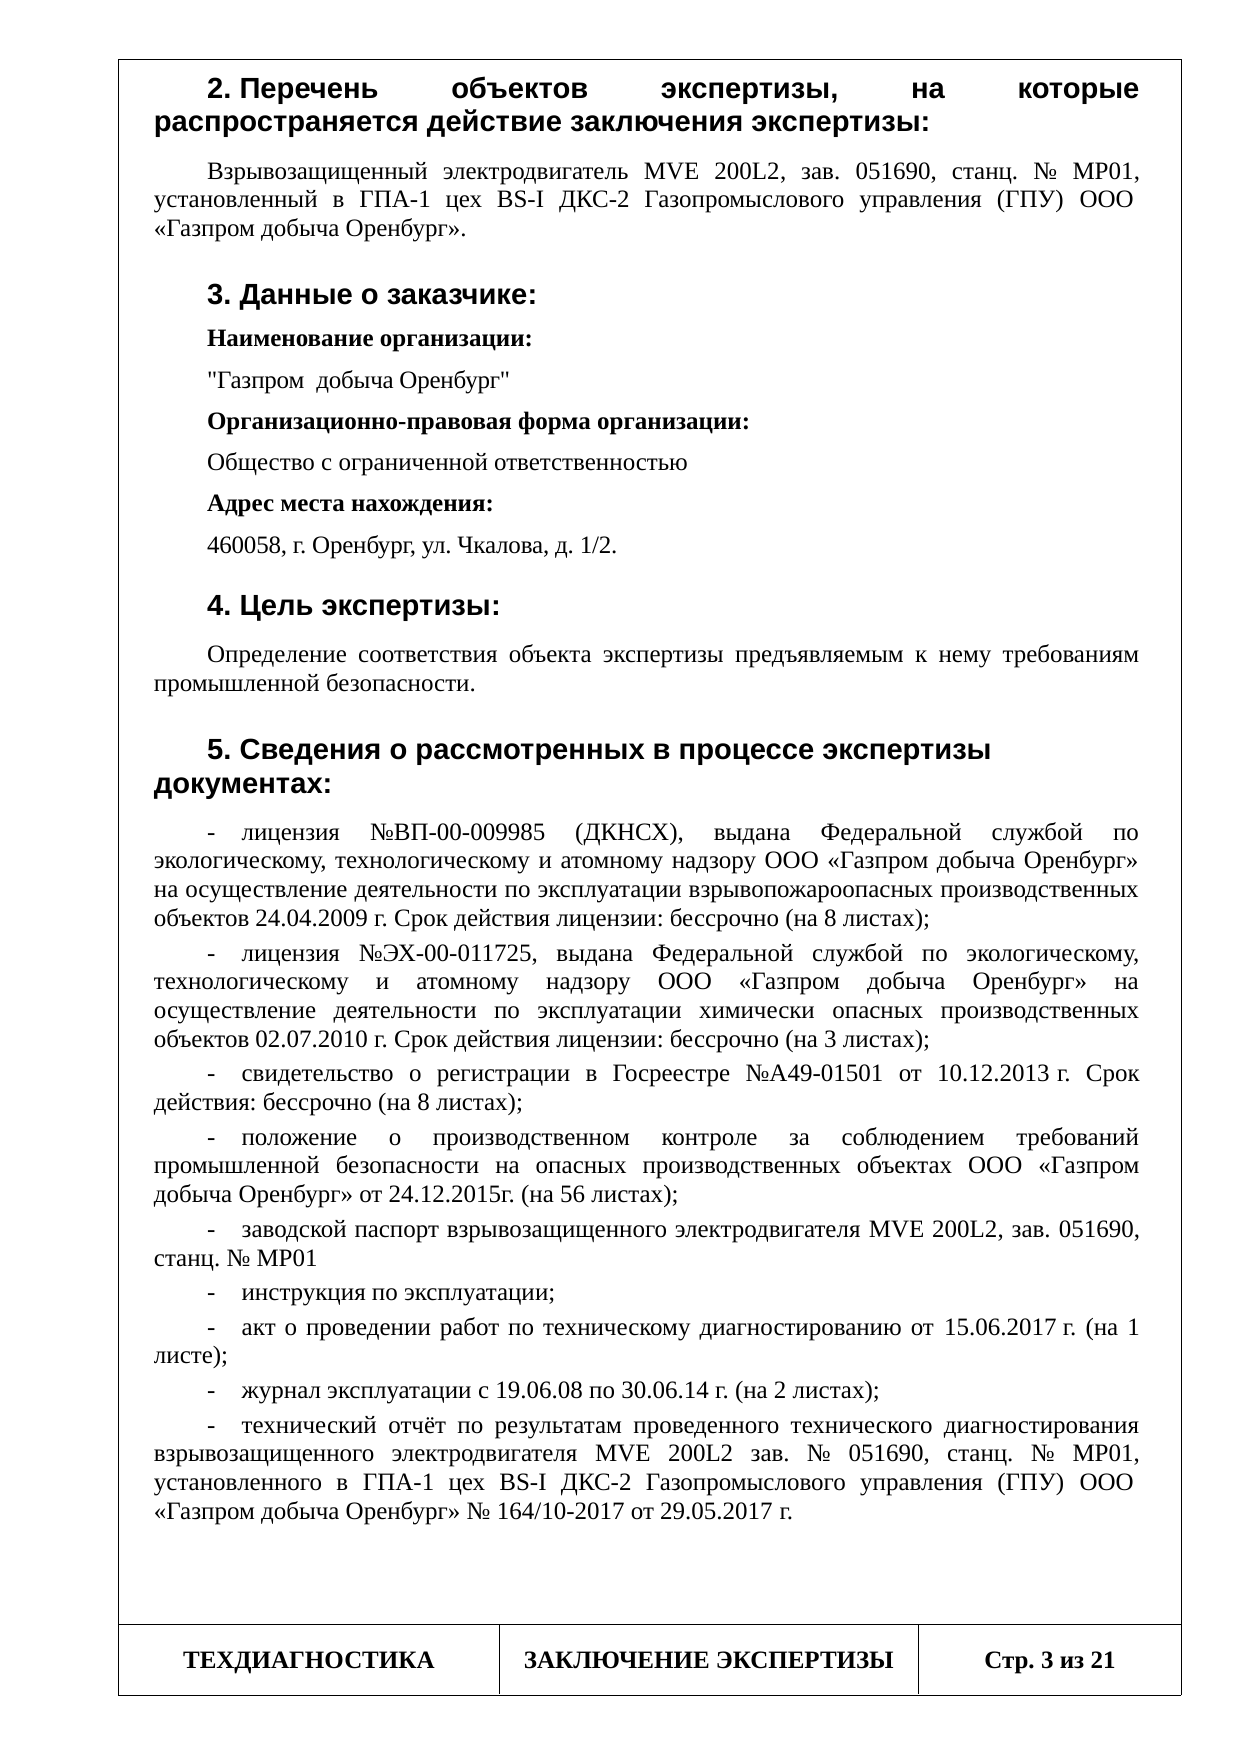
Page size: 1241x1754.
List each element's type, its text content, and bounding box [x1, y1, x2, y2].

list - заводской паспорт взрывозащищенного электродвигателя MVE 200L2, зав. 051690, станц. № MP01 [154, 1214, 1140, 1271]
text 5. Сведения о рассмотренных в процессе экспертизы документах: [154, 732, 1140, 799]
list [- лицензия №ВП-00-009985 (ДКНСХ), выдана Федеральной службой по экологическому, технологическому и атомному надзору ООО «Газпром добыча Оренбург» на осуществление деятельности по эксплуатации взрывопожароопасных производственных объектов 24.04.2009 г. Срок действия лицензии: бессрочно (на 8 листах); [154, 817, 1140, 932]
list - положение о производственном контроле за соблюдением требований промышленной безопасности на опасных производственных объектах ООО «Газпром добыча Оренбург» от 24.12.2015г. (на 56 листах); [154, 1122, 1140, 1208]
text Адрес места нахождения: [154, 488, 1140, 517]
list - лицензия №ЭХ-00-011725, выдана Федеральной службой по экологическому, технологическому и атомному надзору ООО «Газпром добыча Оренбург» на осуществление деятельности по эксплуатации химически опасных производственных объектов 02.07.2010 г. Срок действия лицензии: бессрочно (на 3 листах); [154, 938, 1140, 1053]
list - свидетельство о регистрации в Госреестре №А49-01501 от 10.12.2013 г. Срок действия: бессрочно (на 8 листах); [154, 1058, 1140, 1116]
text 3. Данные о заказчике: [154, 277, 1140, 311]
list - акт о проведении работ по техническому диагностированию от [15.06.2017] г. (на 1 листе); [154, 1312, 1140, 1369]
text Наименование организации: [154, 323, 1140, 352]
list - технический отчёт по результатам проведенного технического диагностирования взрывозащищенного электродвигателя MVE 200L2 зав. № 051690, станц. № MP01, установленного в ГПА-1 цех BS-I ДКС-2 Газопромыслового управления (ГПУ) ООО «Газпром добыча Оренбург» № [164]/10-2017 от [29.05.2017 г.] [154, 1410, 1140, 1525]
text Взрывозащищенный электродвигатель MVE 200L2, зав. 051690, станц. № MP01, установленный в ГПА-1 цех BS-I ДКС-2 Газопромыслового управления (ГПУ) ООО «Газпром добыча Оренбург». [154, 156, 1140, 242]
text 2. Перечень объектов экспертизы, на которые распространяется действие заключения экспертизы: [154, 71, 1140, 138]
text Общество с ограниченной ответственностью [154, 447, 1140, 476]
text Определение соответствия объекта экспертизы предъявляемым к нему требованиям промышленной безопасности. [154, 639, 1140, 697]
text "Газпром добыча Оренбург" [154, 365, 1140, 393]
list - инструкция по эксплуатации; [154, 1277, 1140, 1306]
text 460058, г. Оренбург, ул. Чкалова, д. 1/2. [154, 530, 1140, 558]
text 4. Цель экспертизы: [154, 588, 1140, 621]
text Организационно-правовая форма организации: [154, 406, 1140, 435]
list - журнал эксплуатации с 19.06.08 по 30.06.14 г. (на 2 листах); [154, 1375, 1140, 1404]
